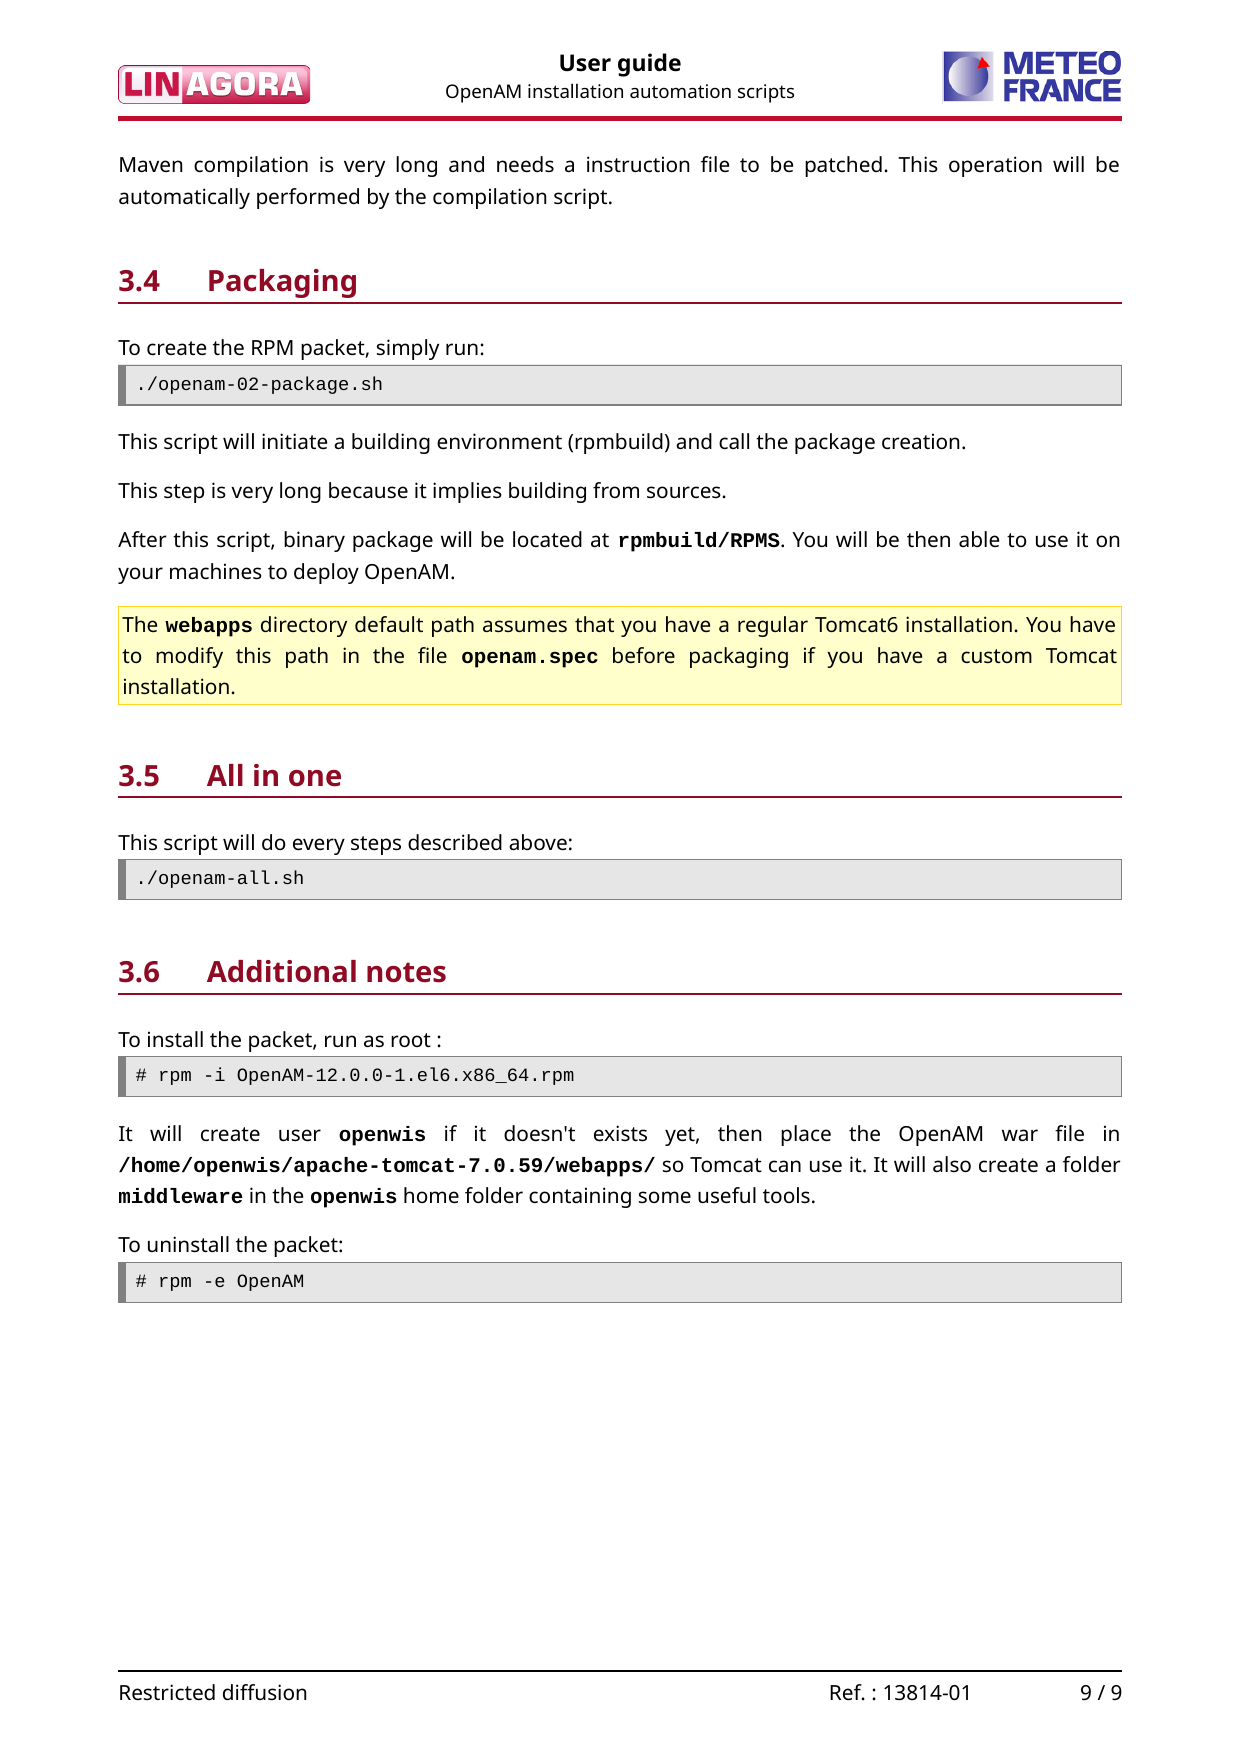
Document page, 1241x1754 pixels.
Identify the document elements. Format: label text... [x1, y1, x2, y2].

picture [942, 51, 1123, 104]
text To create the RPM packet, simply run: [118, 333, 1122, 362]
text This step is very long because it implies building from sources. [118, 476, 1122, 505]
text # rpm -e OpenAM [126, 1263, 1121, 1302]
text # rpm -i OpenAM-12.0.0-1.el6.x86_64.rpm [126, 1057, 1121, 1096]
text To uninstall the packet: [118, 1231, 1122, 1259]
text This script will initiate a building environment (rpmbuild) and call the package creation. [118, 427, 1122, 456]
text It will create user openwis if it doesn't exists yet, then place the OpenAM war file in /home/openwis/apache-tomcat-7.0.59/webapps/ so Tomcat can use it. It will also create a folder middleware in the openwis home folder containing some useful tools. [118, 1119, 1122, 1210]
text The webapps directory default path assumes that you have a regular Tomcat6 installation. You have to modify this path in the file openam.spec before packaging if you have a custom Tomcat installation. [119, 607, 1121, 704]
subtitle Additional notes [118, 952, 1122, 993]
text This script will do every steps described above: [118, 828, 1122, 856]
text ./openam-all.sh [126, 860, 1121, 899]
text After this script, binary package will be located at rpmbuild/RPMS. You will be then able to use it on your machines to deploy OpenAM. [118, 525, 1122, 585]
text Maven compilation is very long and needs a instruction file to be patched. This operation will be automatically performed by the compilation script. [118, 151, 1122, 210]
subtitle All in one [118, 755, 1122, 796]
subtitle Packaging [118, 260, 1122, 302]
text To install the packet, run as root : [118, 1025, 1122, 1053]
picture [118, 65, 311, 104]
text ./openam-02-package.sh [126, 366, 1121, 404]
